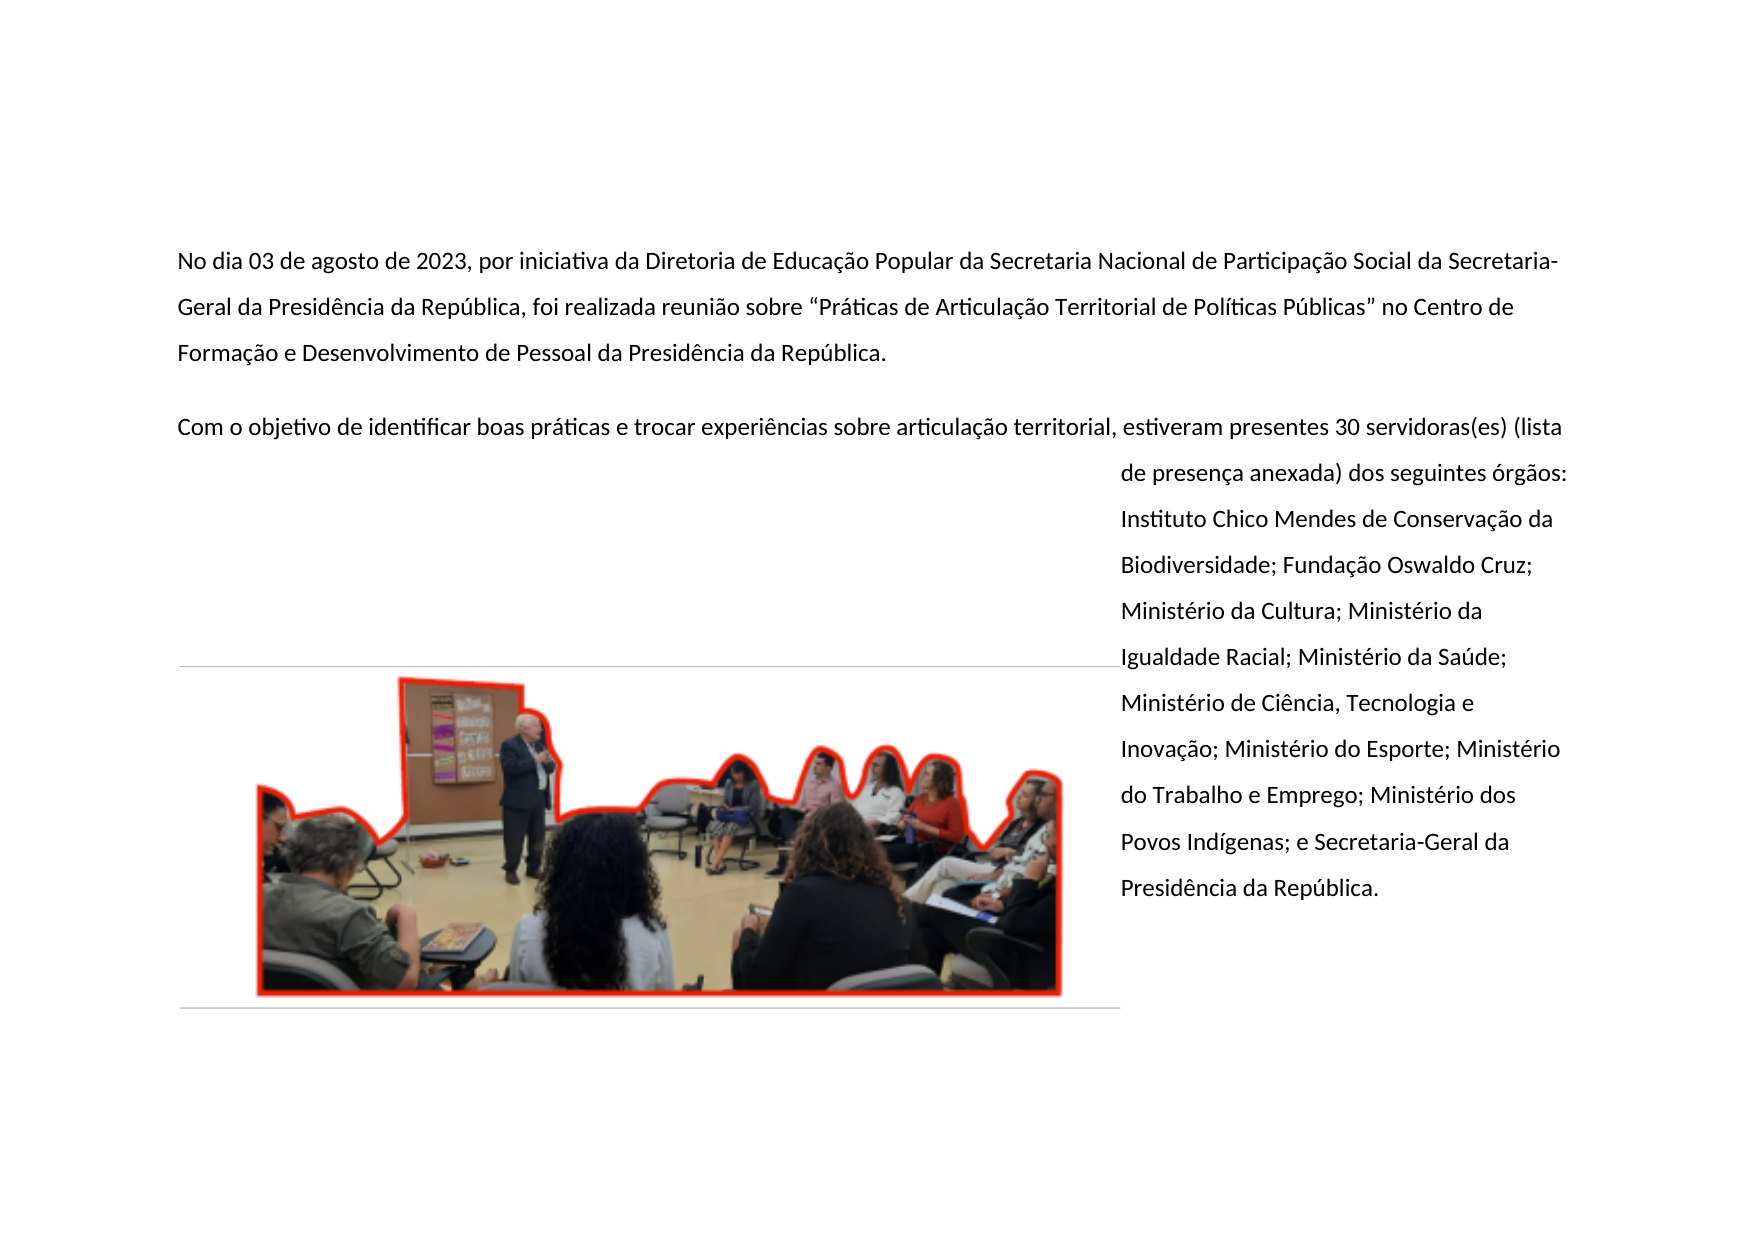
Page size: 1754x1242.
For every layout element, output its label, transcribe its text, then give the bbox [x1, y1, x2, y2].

text Com o objetivo de identificar boas práticas e trocar experiências sobre articulação territorial, estiveram presentes 30 servidoras(es) (lista de presença anexada) dos seguintes órgãos: Instituto Chico Mendes de Conservação da Biodiversidade; Fundação Oswaldo Cruz; Ministério da Cultura; Ministério da Igualdade Racial; Ministério da Saúde; Ministério de Ciência, Tecnologia e Inovação; Ministério do Esporte; Ministério do Trabalho e Emprego; Ministério dos Povos Indígenas; e Secretaria-Geral da Presidência da República. [177, 411, 1577, 902]
text No dia 03 de agosto de 2023, por iniciativa da Diretoria de Educação Popular da Secretaria Nacional de Participação Social da Secretaria-Geral da Presidência da República, foi realizada reunião sobre “Práticas de Articulação Territorial de Políticas Públicas” no Centro de Formação e Desenvolvimento de Pessoal da Presidência da República. [177, 245, 1577, 367]
